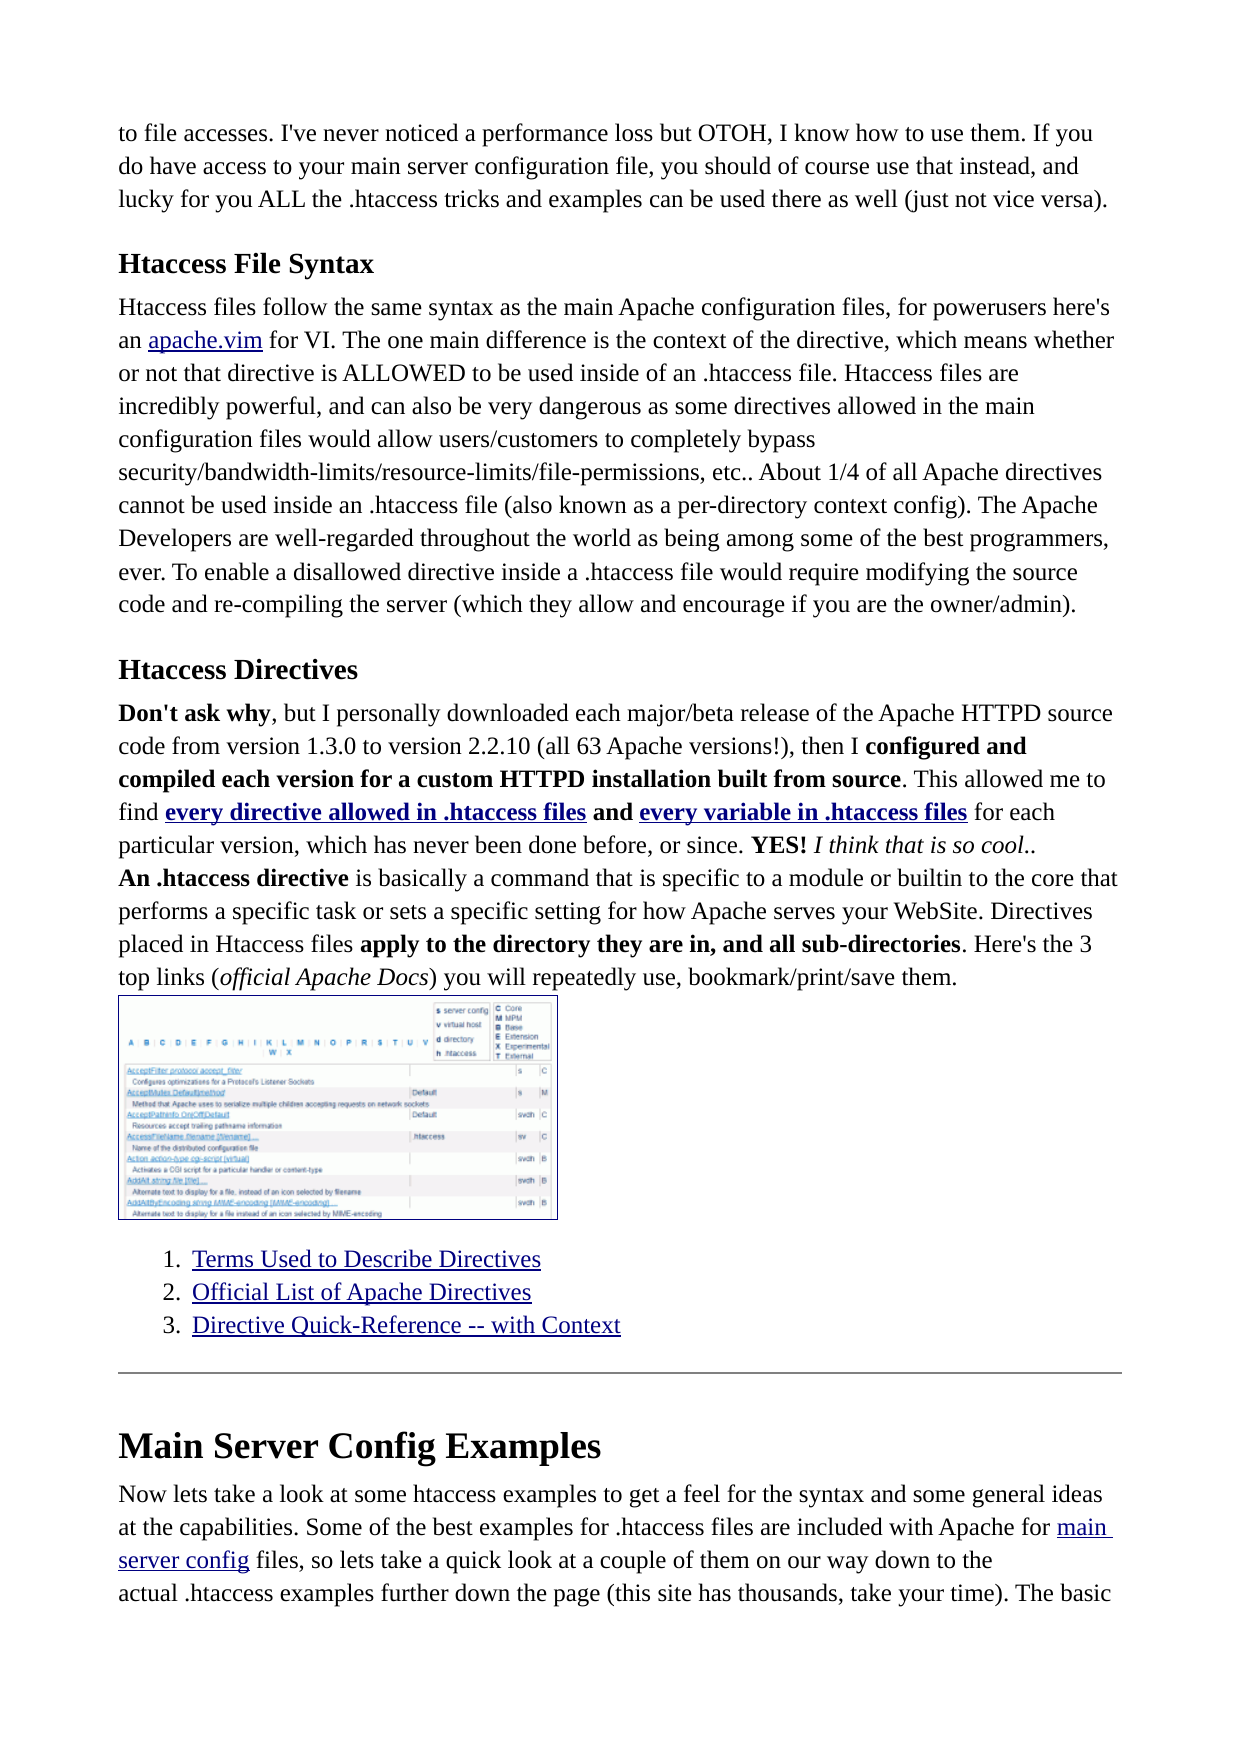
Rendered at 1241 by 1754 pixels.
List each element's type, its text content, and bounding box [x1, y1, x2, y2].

subtitle Main Server Config Examples [118, 1423, 1122, 1466]
text Now lets take a look at some htaccess examples to get a feel for the syntax and some general ideas at the capabilities. Some of the best examples for .htaccess files are included with Apache for main server config files, so lets take a quick look at a couple of them on our way down to the actual .htaccess examples further down the page (this site has thousands, take your time). The basic [118, 1479, 1122, 1606]
text Don't ask why, but I personally downloaded each major/beta release of the Apache HTTPD source code from version 1.3.0 to version 2.2.10 (all 63 Apache versions!), then I configured and compiled each version for a custom HTTPD installation built from source. This allowed me to find every directive allowed in .htaccess files and every variable in .htaccess files for each particular version, which has never been done before, or since. YES! I think that is so cool.. An .htaccess directive is basically a command that is specific to a module or builtin to the core that performs a specific task or sets a specific setting for how Apache serves your WebSite. Directives placed in Htaccess files apply to the directory they are in, and all sub-directories. Here's the 3 top links (official Apache Docs) you will repeatedly use, bookmark/print/save them. [118, 698, 1122, 1225]
text Htaccess files follow the same syntax as the main Apache configuration files, for powerusers here's an apache.vim for VI. The one main difference is the context of the directive, which means whether or not that directive is ALLOWED to be used inside of an .htaccess file. Htaccess files are incredibly powerful, and can also be very dangerous as some directives allowed in the main configuration files would allow users/customers to completely bypass security/bandwidth-limits/resource-limits/file-permissions, etc.. About 1/4 of all Apache directives cannot be used inside an .htaccess file (also known as a per-directory context config). The Apache Developers are well-regarded throughout the world as being among some of the best programmers, ever. To enable a disallowed directive inside a .htaccess file would require modifying the source code and re-compiling the server (which they allow and encourage if you are the owner/admin). [118, 292, 1122, 618]
list Official List of Apache Directives [162, 1277, 1122, 1306]
subtitle Htaccess File Syntax [118, 246, 1122, 280]
text to file accesses. I've never noticed a performance loss but OTOH, I know how to use them. If you do have access to your main server configuration file, you should of course use that instead, and lucky for you ALL the .htaccess tricks and examples can be used there as well (just not vice versa). [118, 118, 1122, 213]
list Directive Quick-Reference -- with Context [162, 1310, 1122, 1339]
picture [119, 996, 557, 1219]
list Terms Used to Describe Directives [162, 1244, 1122, 1273]
subtitle Htaccess Directives [118, 652, 1122, 685]
